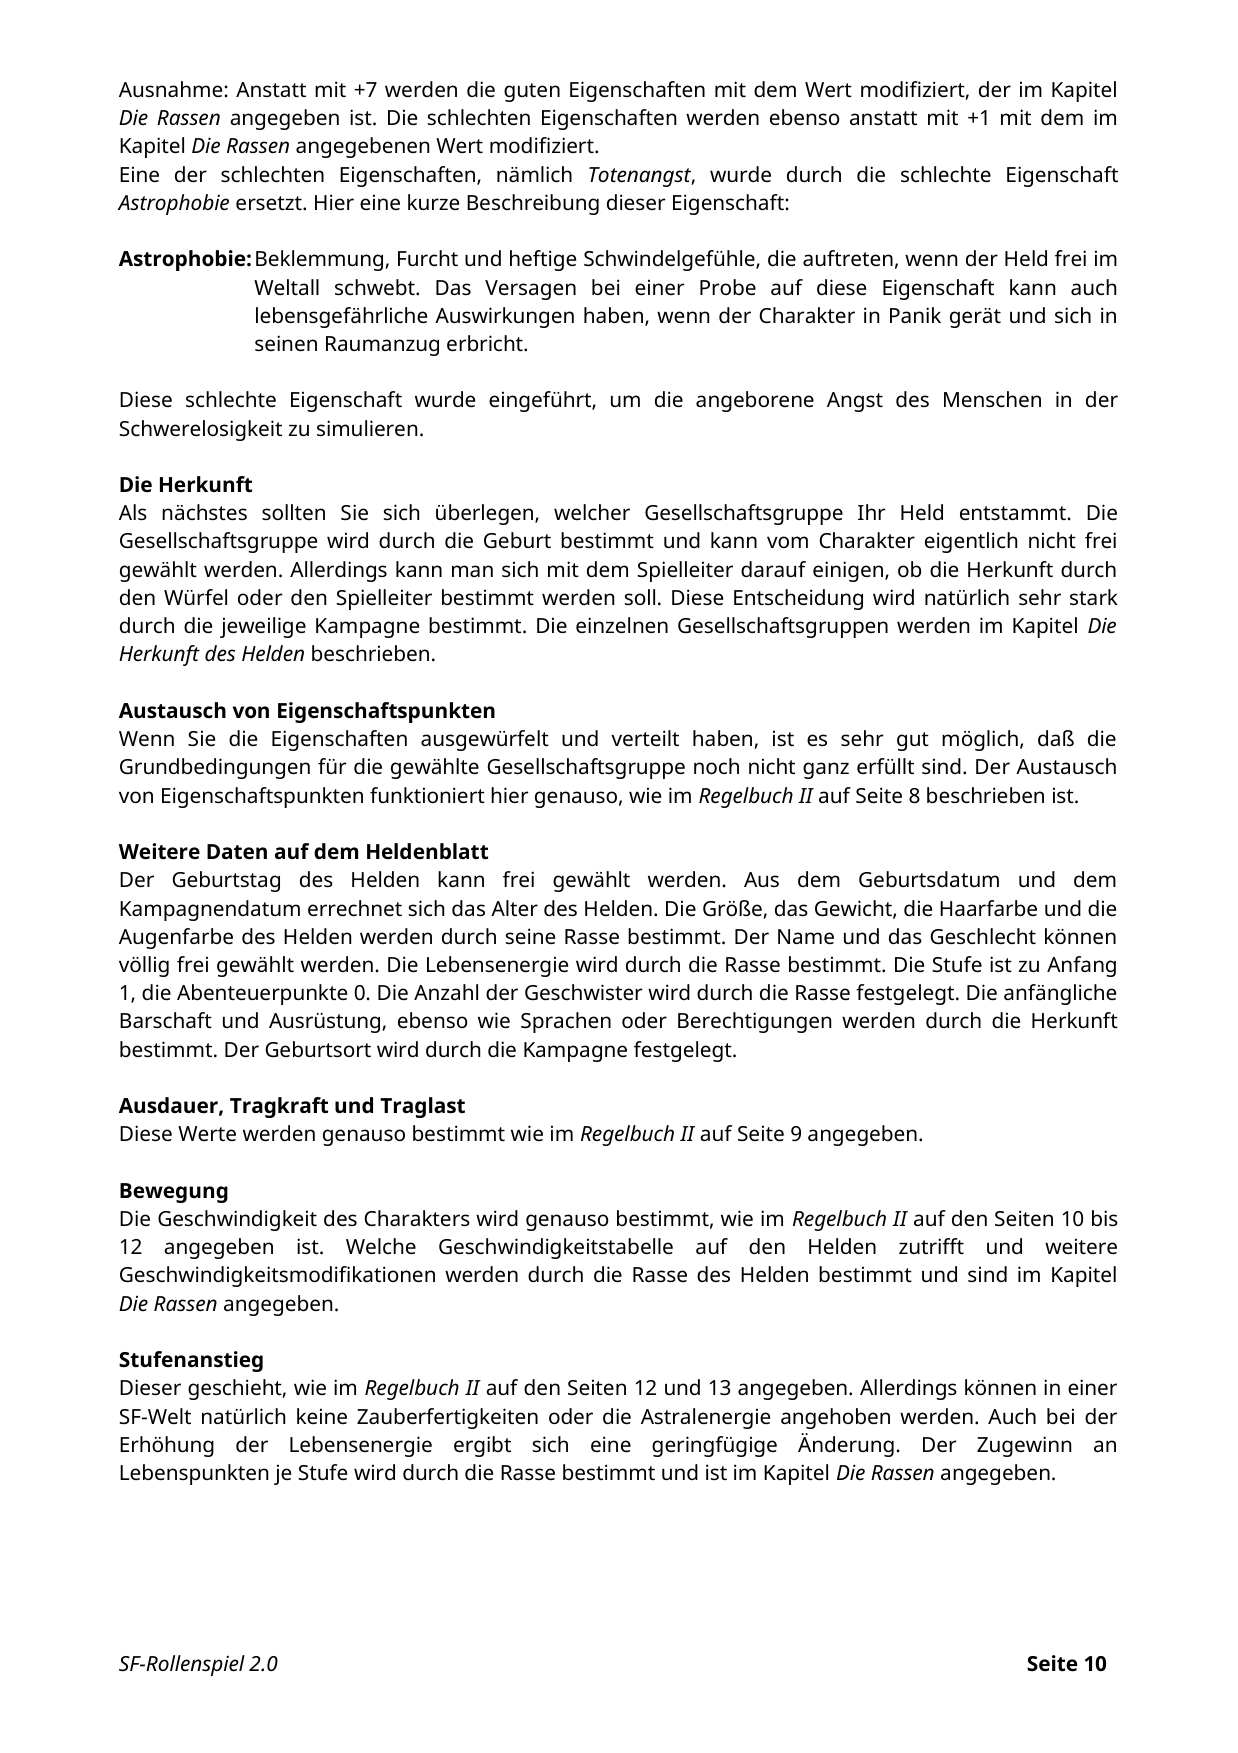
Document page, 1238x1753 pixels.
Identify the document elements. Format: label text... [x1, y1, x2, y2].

text Wenn Sie die Eigenschaften ausgewürfelt und verteilt haben, ist es sehr gut möglich, daß die Grundbedingungen für die gewählte Gesellschaftsgruppe noch nicht ganz erfüllt sind. Der Austausch von Eigenschaftspunkten funktioniert hier genauso, wie im Regelbuch II auf Seite 8 beschrieben ist. [119, 724, 1119, 809]
text Der Geburtstag des Helden kann frei gewählt werden. Aus dem Geburtsdatum und dem Kampagnendatum errechnet sich das Alter des Helden. Die Größe, das Gewicht, die Haarfarbe und die Augenfarbe des Helden werden durch seine Rasse bestimmt. Der Name und das Geschlecht können völlig frei gewählt werden. Die Lebensenergie wird durch die Rasse bestimmt. Die Stufe ist zu Anfang 1, die Abenteuerpunkte 0. Die Anzahl der Geschwister wird durch die Rasse festgelegt. Die anfängliche Barschaft und Ausrüstung, ebenso wie Sprachen oder Berechtigungen werden durch die Herkunft bestimmt. Der Geburtsort wird durch die Kampagne festgelegt. [119, 865, 1119, 1063]
text Stufenanstieg [119, 1345, 1119, 1373]
text Die Geschwindigkeit des Charakters wird genauso bestimmt, wie im Regelbuch II auf den Seiten 10 bis 12 angegeben ist. Welche Geschwindigkeitstabelle auf den Helden zutrifft und weitere Geschwindigkeitsmodifikationen werden durch die Rasse des Helden bestimmt und sind im Kapitel Die Rassen angegeben. [119, 1204, 1119, 1317]
text Diese schlechte Eigenschaft wurde eingeführt, um die angeborene Angst des Menschen in der Schwerelosigkeit zu simulieren. [119, 386, 1119, 442]
text Weitere Daten auf dem Heldenblatt [119, 837, 1119, 865]
text Die Herkunft [119, 470, 1119, 498]
text Dieser geschieht, wie im Regelbuch II auf den Seiten 12 und 13 angegeben. Allerdings können in einer SF-Welt natürlich keine Zauberfertigkeiten oder die Astralenergie angehoben werden. Auch bei der Erhöhung der Lebensenergie ergibt sich eine geringfügige Änderung. Der Zugewinn an Lebenspunkten je Stufe wird durch die Rasse bestimmt und ist im Kapitel Die Rassen angegeben. [119, 1373, 1119, 1486]
text Ausnahme: Anstatt mit +7 werden die guten Eigenschaften mit dem Wert modifiziert, der im Kapitel Die Rassen angegeben ist. Die schlechten Eigenschaften werden ebenso anstatt mit +1 mit dem im Kapitel Die Rassen angegebenen Wert modifiziert. [119, 75, 1119, 160]
text Eine der schlechten Eigenschaften, nämlich Totenangst, wurde durch die schlechte Eigenschaft Astrophobie ersetzt. Hier eine kurze Beschreibung dieser Eigenschaft: [119, 160, 1119, 216]
text Bewegung [119, 1176, 1119, 1204]
text Als nächstes sollten Sie sich überlegen, welcher Gesellschaftsgruppe Ihr Held entstammt. Die Gesellschaftsgruppe wird durch die Geburt bestimmt und kann vom Charakter eigentlich nicht frei gewählt werden. Allerdings kann man sich mit dem Spielleiter darauf einigen, ob die Herkunft durch den Würfel oder den Spielleiter bestimmt werden soll. Diese Entscheidung wird natürlich sehr stark durch die jeweilige Kampagne bestimmt. Die einzelnen Gesellschaftsgruppen werden im Kapitel Die Herkunft des Helden beschrieben. [119, 498, 1119, 668]
text Astrophobie: Beklemmung, Furcht und heftige Schwindelgefühle, die auftreten, wenn der Held frei im Weltall schwebt. Das Versagen bei einer Probe auf diese Eigenschaft kann auch lebensgefährliche Auswirkungen haben, wenn der Charakter in Panik gerät und sich in seinen Raumanzug erbricht. [119, 244, 1119, 357]
text Austausch von Eigenschaftspunkten [119, 696, 1119, 724]
text Diese Werte werden genauso bestimmt wie im Regelbuch II auf Seite 9 angegeben. [119, 1119, 1119, 1148]
text Ausdauer, Tragkraft und Traglast [119, 1091, 1119, 1119]
